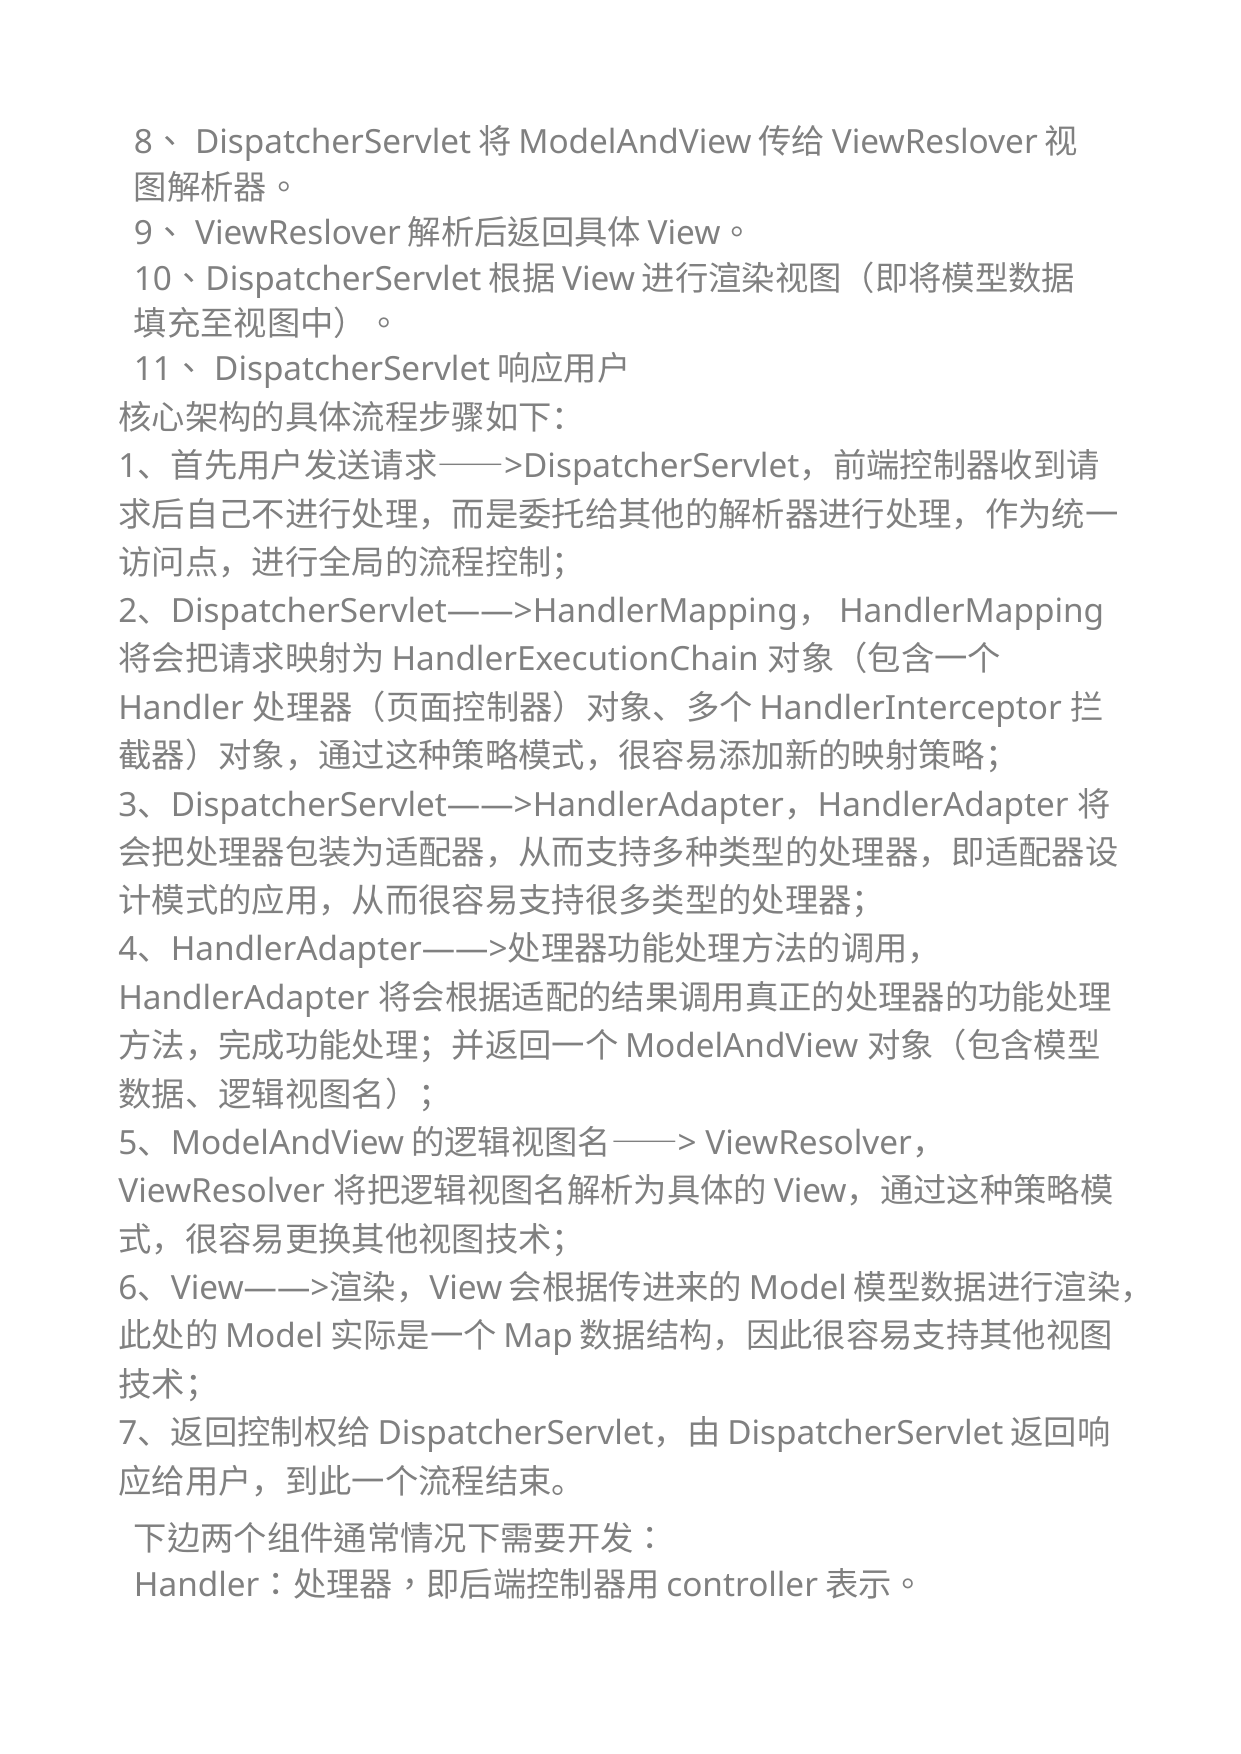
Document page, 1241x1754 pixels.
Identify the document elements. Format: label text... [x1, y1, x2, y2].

text 10、DispatcherServlet根据View进行渲染视图（即将模型数据填充至视图中）。 [134, 254, 1106, 345]
text 9、 ViewReslover解析后返回具体View。 [134, 209, 1106, 254]
text 下边两个组件通常情况下需要开发： [134, 1515, 1106, 1561]
text 8、 DispatcherServlet将ModelAndView传给ViewReslover视图解析器。 [134, 118, 1106, 209]
text Handler：处理器，即后端控制器用controller表示。 [134, 1561, 1106, 1606]
text 11、 DispatcherServlet响应用户 [134, 345, 1106, 391]
text 核心架构的具体流程步骤如下： 1、首先用户发送请求——>DispatcherServlet，前端控制器收到请求后自己不进行处理，而是委托给其他的解析器进行处理，作为统一访问点，进行全局的流程控制； 2、DispatcherServlet——>HandlerMapping， HandlerMapping 将会把请求映射为HandlerExecutionChain 对象（包含一个Handler 处理器（页面控制器）对象、多个HandlerInterceptor 拦截器）对象，通过这种策略模式，很容易添加新的映射策略； 3、DispatcherServlet——>HandlerAdapter，HandlerAdapter 将会把处理器包装为适配器，从而支持多种类型的处理器，即适配器设计模式的应用，从而很容易支持很多类型的处理器； 4、HandlerAdapter——>处理器功能处理方法的调用，HandlerAdapter 将会根据适配的结果调用真正的处理器的功能处理方法，完成功能处理；并返回一个ModelAndView 对象（包含模型数据、逻辑视图名）； 5、ModelAndView的逻辑视图名——> ViewResolver， ViewResolver 将把逻辑视图名解析为具体的View，通过这种策略模式，很容易更换其他视图技术； 6、View——>渲染，View会根据传进来的Model模型数据进行渲染，此处的Model实际是一个Map数据结构，因此很容易支持其他视图技术； 7、返回控制权给DispatcherServlet，由DispatcherServlet返回响应给用户，到此一个流程结束。 [118, 391, 1122, 1503]
